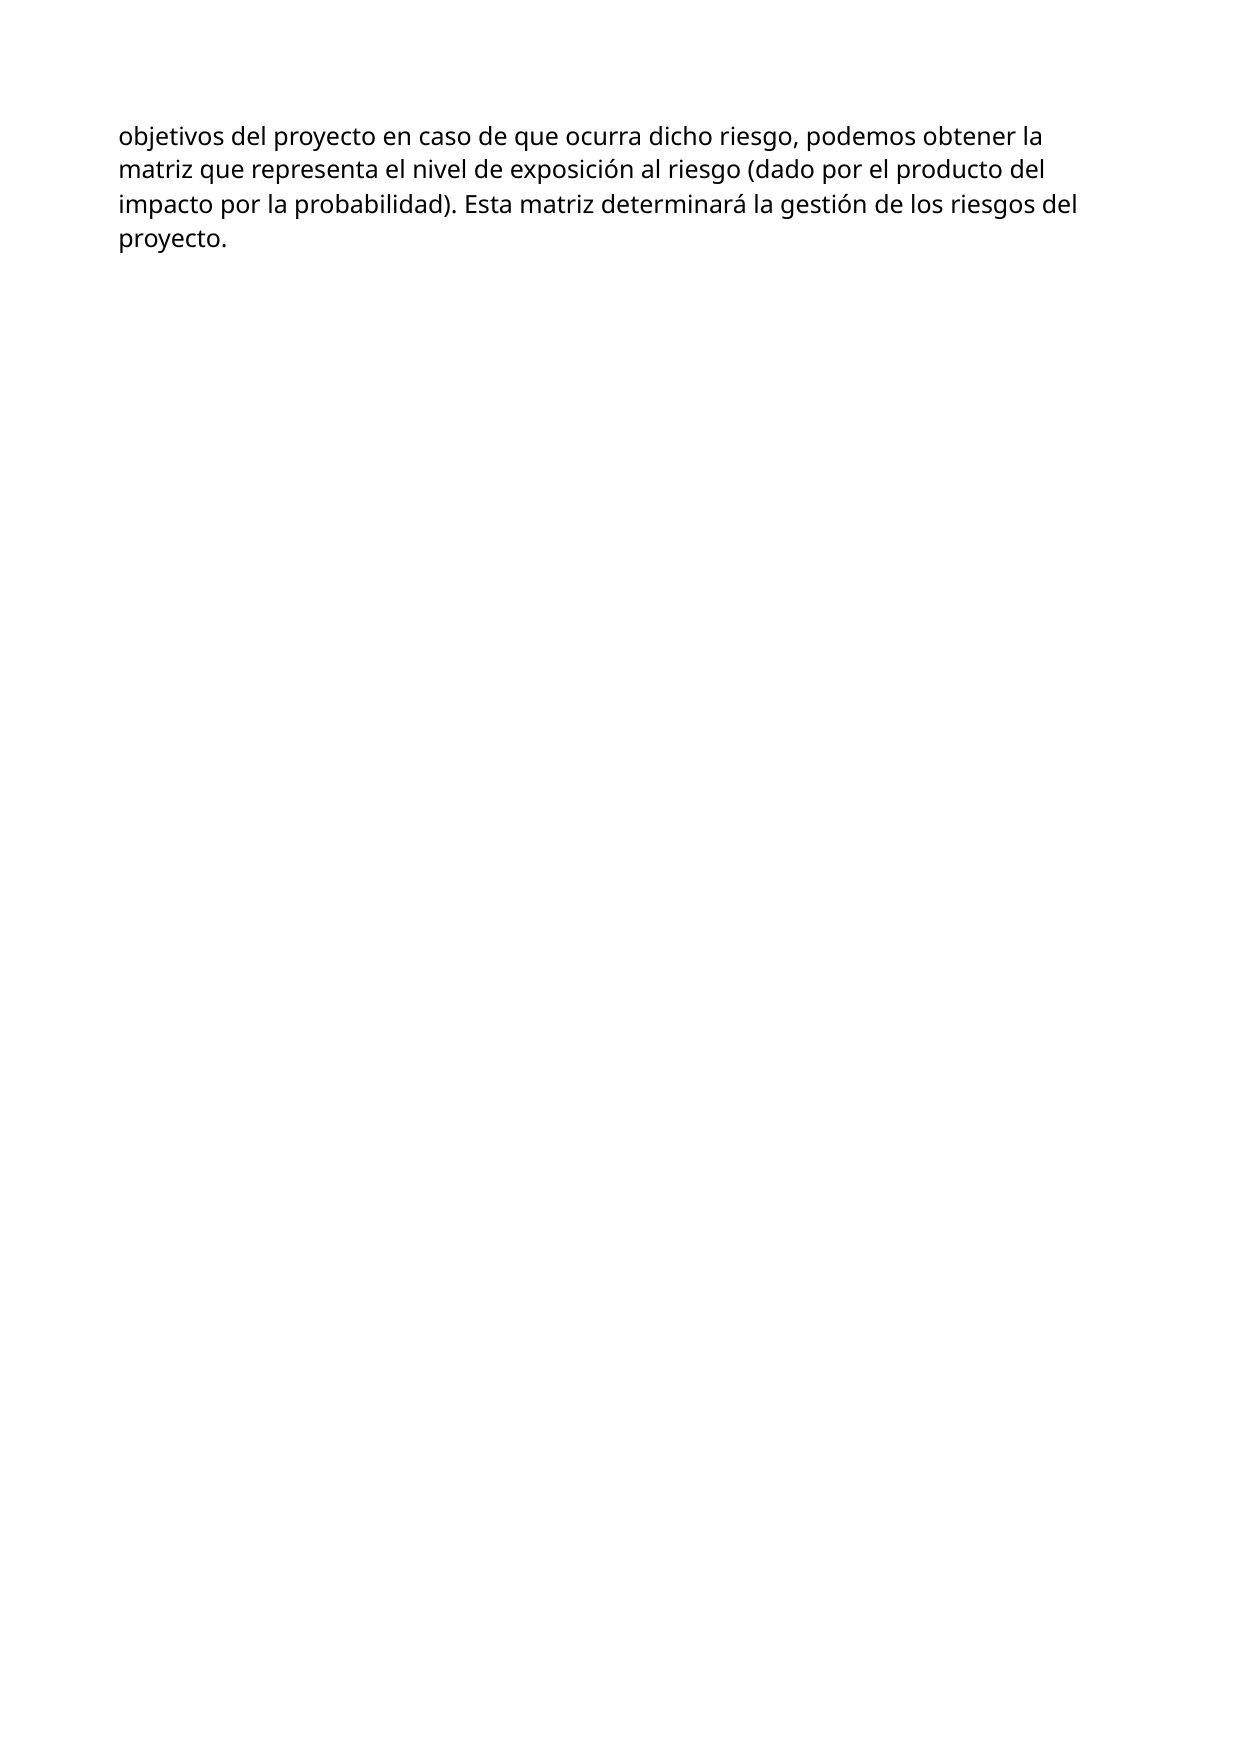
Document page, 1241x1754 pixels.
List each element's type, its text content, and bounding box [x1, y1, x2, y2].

subtitle objetivos del proyecto en caso de que ocurra dicho riesgo, podemos obtener la matriz que representa el nivel de exposición al riesgo (dado por el producto del impacto por la probabilidad). Esta matriz determinará la gestión de los riesgos del proyecto. [118, 118, 1122, 254]
